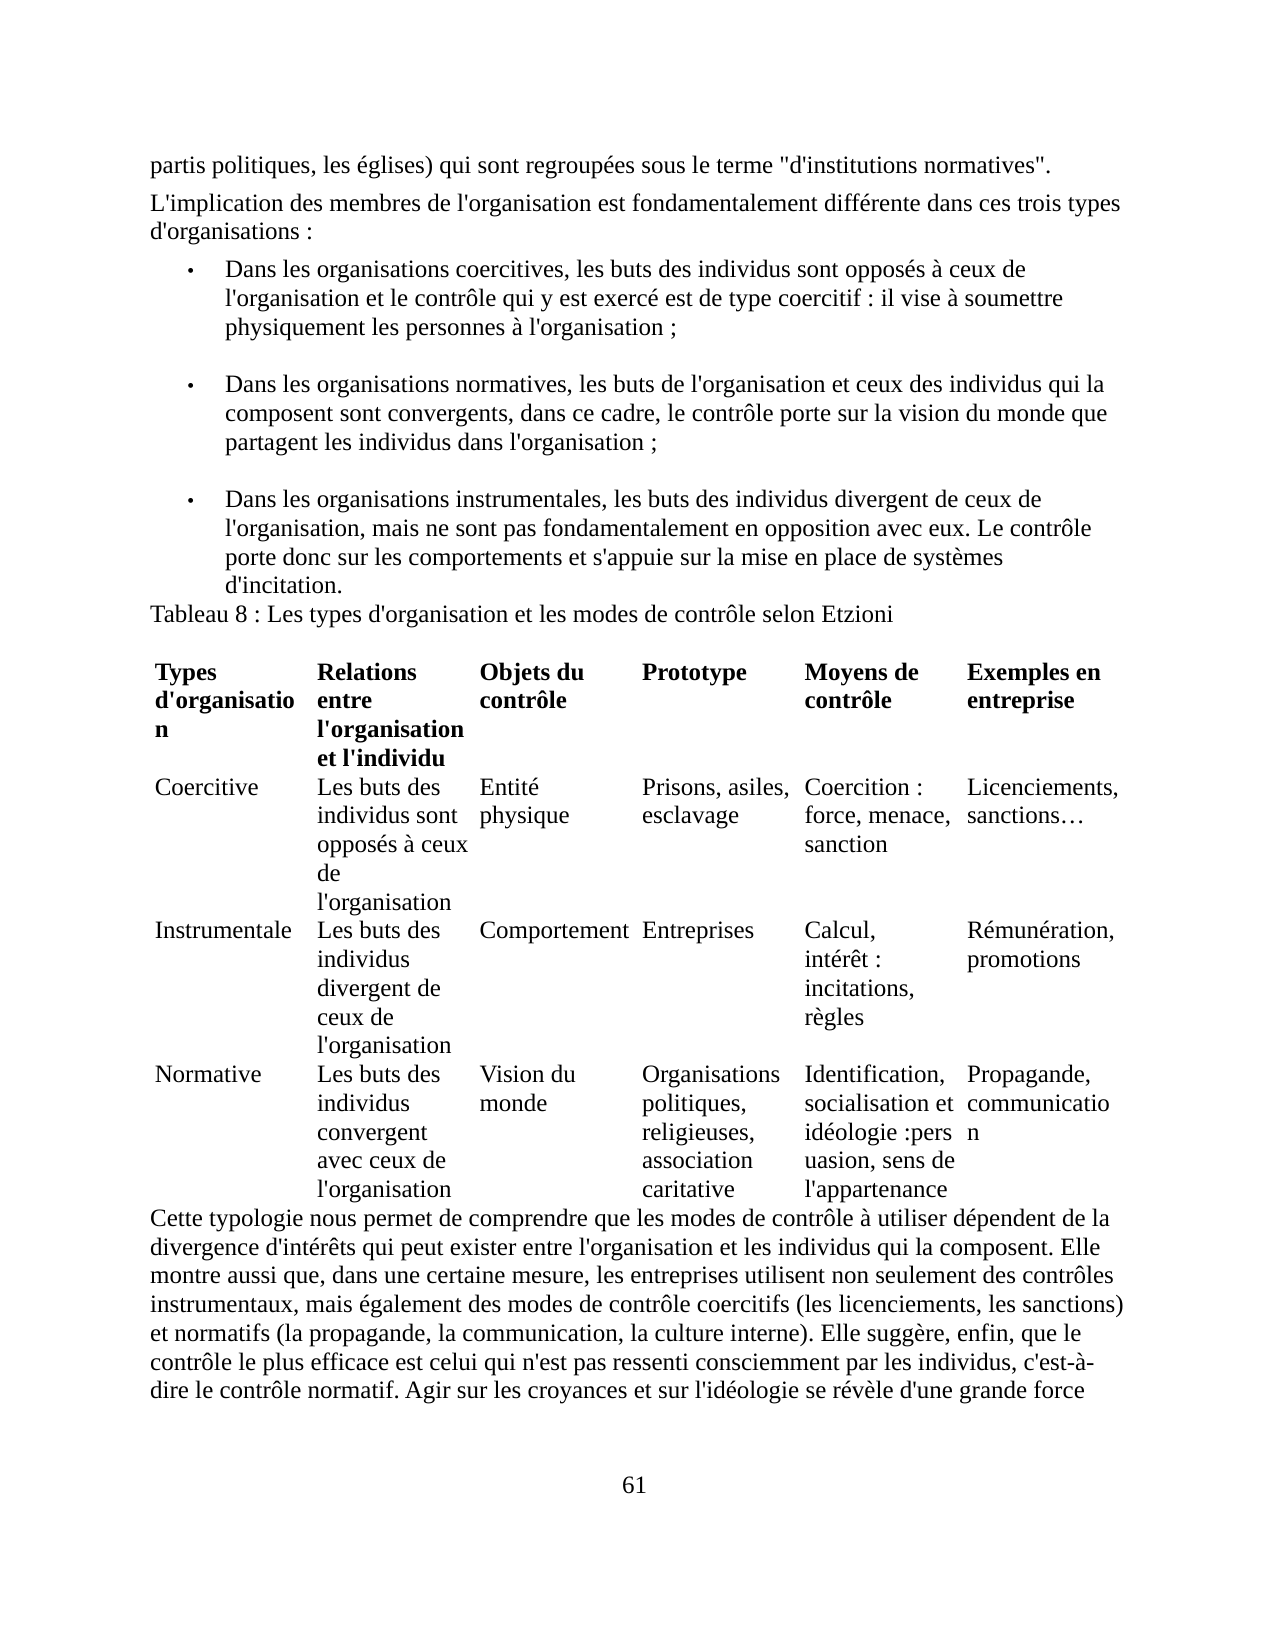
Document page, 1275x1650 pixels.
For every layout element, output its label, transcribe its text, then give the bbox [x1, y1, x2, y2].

table_cell Coercitive [150, 772, 312, 915]
text L'implication des membres de l'organisation est fondamentalement différente dans ces trois types d'organisations : [150, 188, 1125, 245]
table_cell Licenciements, sanctions… [963, 772, 1125, 915]
table_cell Calcul, intérêt : incitations, règles [800, 915, 962, 1059]
table_cell Prisons, asiles, esclavage [638, 772, 800, 915]
table_header Objets du contrôle [475, 657, 637, 772]
table_header Exemples en entreprise [963, 657, 1125, 772]
list Dans les organisations instrumentales, les buts des individus divergent de ceux de l'organisation, mais ne sont pas fondamentalement en opposition avec eux. Le contrôle porte donc sur les comportements et s'appuie sur la mise en place de systèmes d'incitation. [187, 484, 1125, 599]
table_cell Organisations politiques, religieuses, association caritative [638, 1059, 800, 1203]
text Tableau 8 : Les types d'organisation et les modes de contrôle selon Etzioni [150, 599, 1125, 657]
table_header Relations entre l'organisation et l'individu [313, 657, 475, 772]
table_cell Entreprises [638, 915, 800, 1059]
table_cell Coercition : force, menace, sanction [800, 772, 962, 915]
list Dans les organisations coercitives, les buts des individus sont opposés à ceux de l'organisation et le contrôle qui y est exercé est de type coercitif : il vise à soumettre physiquement les personnes à l'organisation ; [187, 254, 1125, 369]
table_header Moyens de contrôle [800, 657, 962, 772]
table_cell Vision du monde [475, 1059, 637, 1203]
table_cell Instrumentale [150, 915, 312, 1059]
table_header Prototype [638, 657, 800, 772]
table_cell Propagande, communication [963, 1059, 1125, 1203]
table_cell Rémunération, promotions [963, 915, 1125, 1059]
table_cell Comportement [475, 915, 637, 1059]
table_cell Entité physique [475, 772, 637, 915]
text partis politiques, les églises) qui sont regroupées sous le terme "d'institutions normatives". [150, 150, 1125, 179]
table_cell Les buts des individus divergent de ceux de l'organisation [313, 915, 475, 1059]
table_cell Les buts des individus convergent avec ceux de l'organisation [313, 1059, 475, 1203]
table_header Types d'organisation [150, 657, 312, 772]
table_cell Les buts des individus sont opposés à ceux de l'organisation [313, 772, 475, 915]
list Dans les organisations normatives, les buts de l'organisation et ceux des individus qui la composent sont convergents, dans ce cadre, le contrôle porte sur la vision du monde que partagent les individus dans l'organisation ; [187, 369, 1125, 484]
table_cell Normative [150, 1059, 312, 1203]
table_cell Identification, socialisation et idéologie :persuasion, sens de l'appartenance [800, 1059, 962, 1203]
text Cette typologie nous permet de comprendre que les modes de contrôle à utiliser dépendent de la divergence d'intérêts qui peut exister entre l'organisation et les individus qui la composent. Elle montre aussi que, dans une certaine mesure, les entreprises utilisent non seulement des contrôles instrumentaux, mais également des modes de contrôle coercitifs (les licenciements, les sanctions) et normatifs (la propagande, la communication, la culture interne). Elle suggère, enfin, que le contrôle le plus efficace est celui qui n'est pas ressenti consciemment par les individus, c'est-à-dire le contrôle normatif. Agir sur les croyances et sur l'idéologie se révèle d'une grande force [150, 1203, 1125, 1404]
